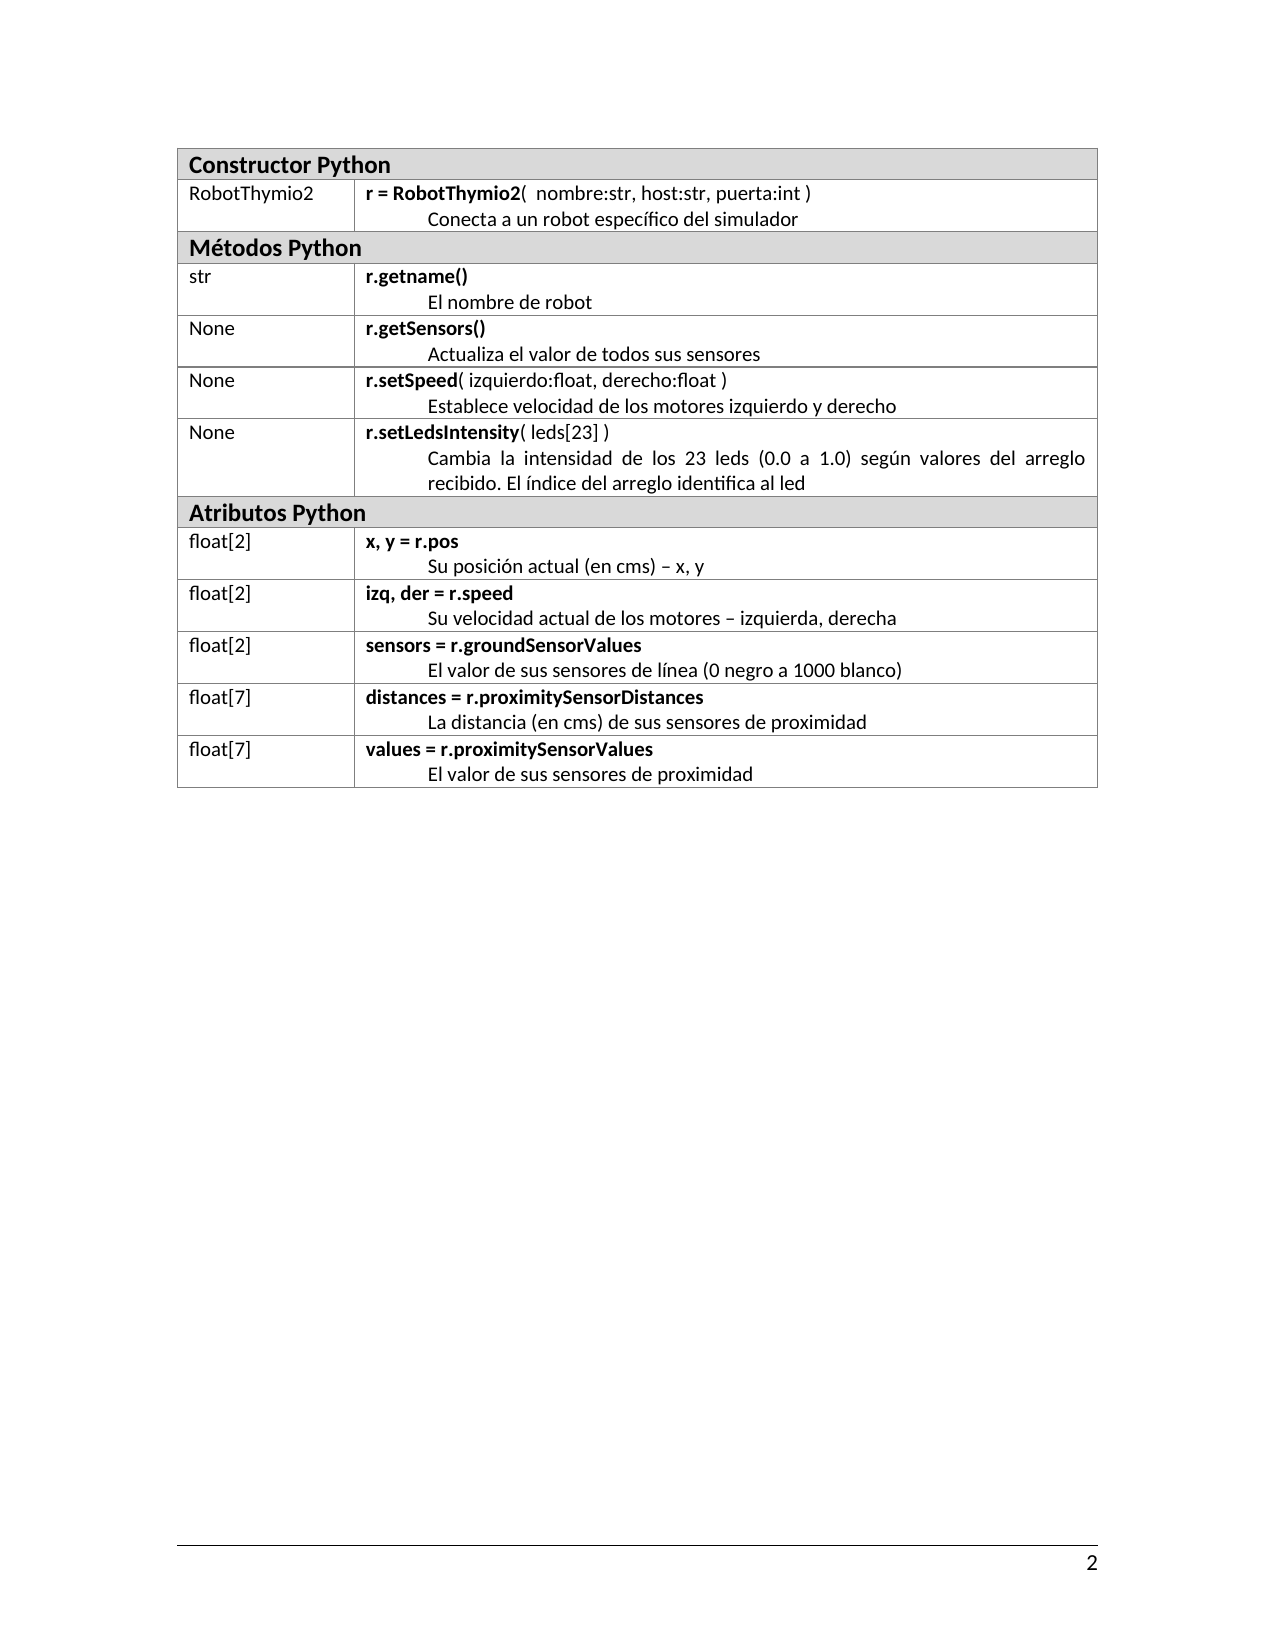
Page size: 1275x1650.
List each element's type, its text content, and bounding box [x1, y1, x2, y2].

table_cell r.getSensors() Actualiza el valor de todos sus sensores [355, 316, 1097, 366]
table_cell float[2] [178, 632, 354, 683]
table_cell None [178, 419, 354, 496]
table_cell float[7] [178, 684, 354, 735]
table_cell float[7] [178, 736, 354, 787]
table_cell izq, der = r.speed Su velocidad actual de los motores – izquierda, derecha [355, 580, 1097, 631]
table_cell float[2] [178, 528, 354, 579]
table_cell RobotThymio2 [178, 180, 354, 231]
table_cell r.setSpeed( izquierdo:float, derecho:float ) Establece velocidad de los motores izquierdo y derecho [355, 368, 1097, 418]
table_cell float[2] [178, 580, 354, 631]
table_cell sensors = r.groundSensorValues El valor de sus sensores de línea (0 negro a 1000 blanco) [355, 632, 1097, 683]
table_cell r = RobotThymio2( nombre:str, host:str, puerta:int ) Conecta a un robot específico del simulador [355, 180, 1097, 231]
table_cell r.setLedsIntensity( leds[23] ) Cambia la intensidad de los 23 leds (0.0 a 1.0) según valores del arreglo recibido. El índice del arreglo identifica al led [355, 419, 1097, 496]
table_cell r.getname() El nombre de robot [355, 264, 1097, 314]
table_cell Atributos Python [178, 497, 1097, 527]
table_cell x, y = r.pos Su posición actual (en cms) – x, y [355, 528, 1097, 579]
table_cell None [178, 368, 354, 418]
table_cell Métodos Python [178, 232, 1097, 263]
table_cell None [178, 316, 354, 366]
table_cell values = r.proximitySensorValues El valor de sus sensores de proximidad [355, 736, 1097, 787]
table_cell str [178, 264, 354, 314]
table_cell distances = r.proximitySensorDistances La distancia (en cms) de sus sensores de proximidad [355, 684, 1097, 735]
table_header Constructor Python [178, 149, 1097, 179]
